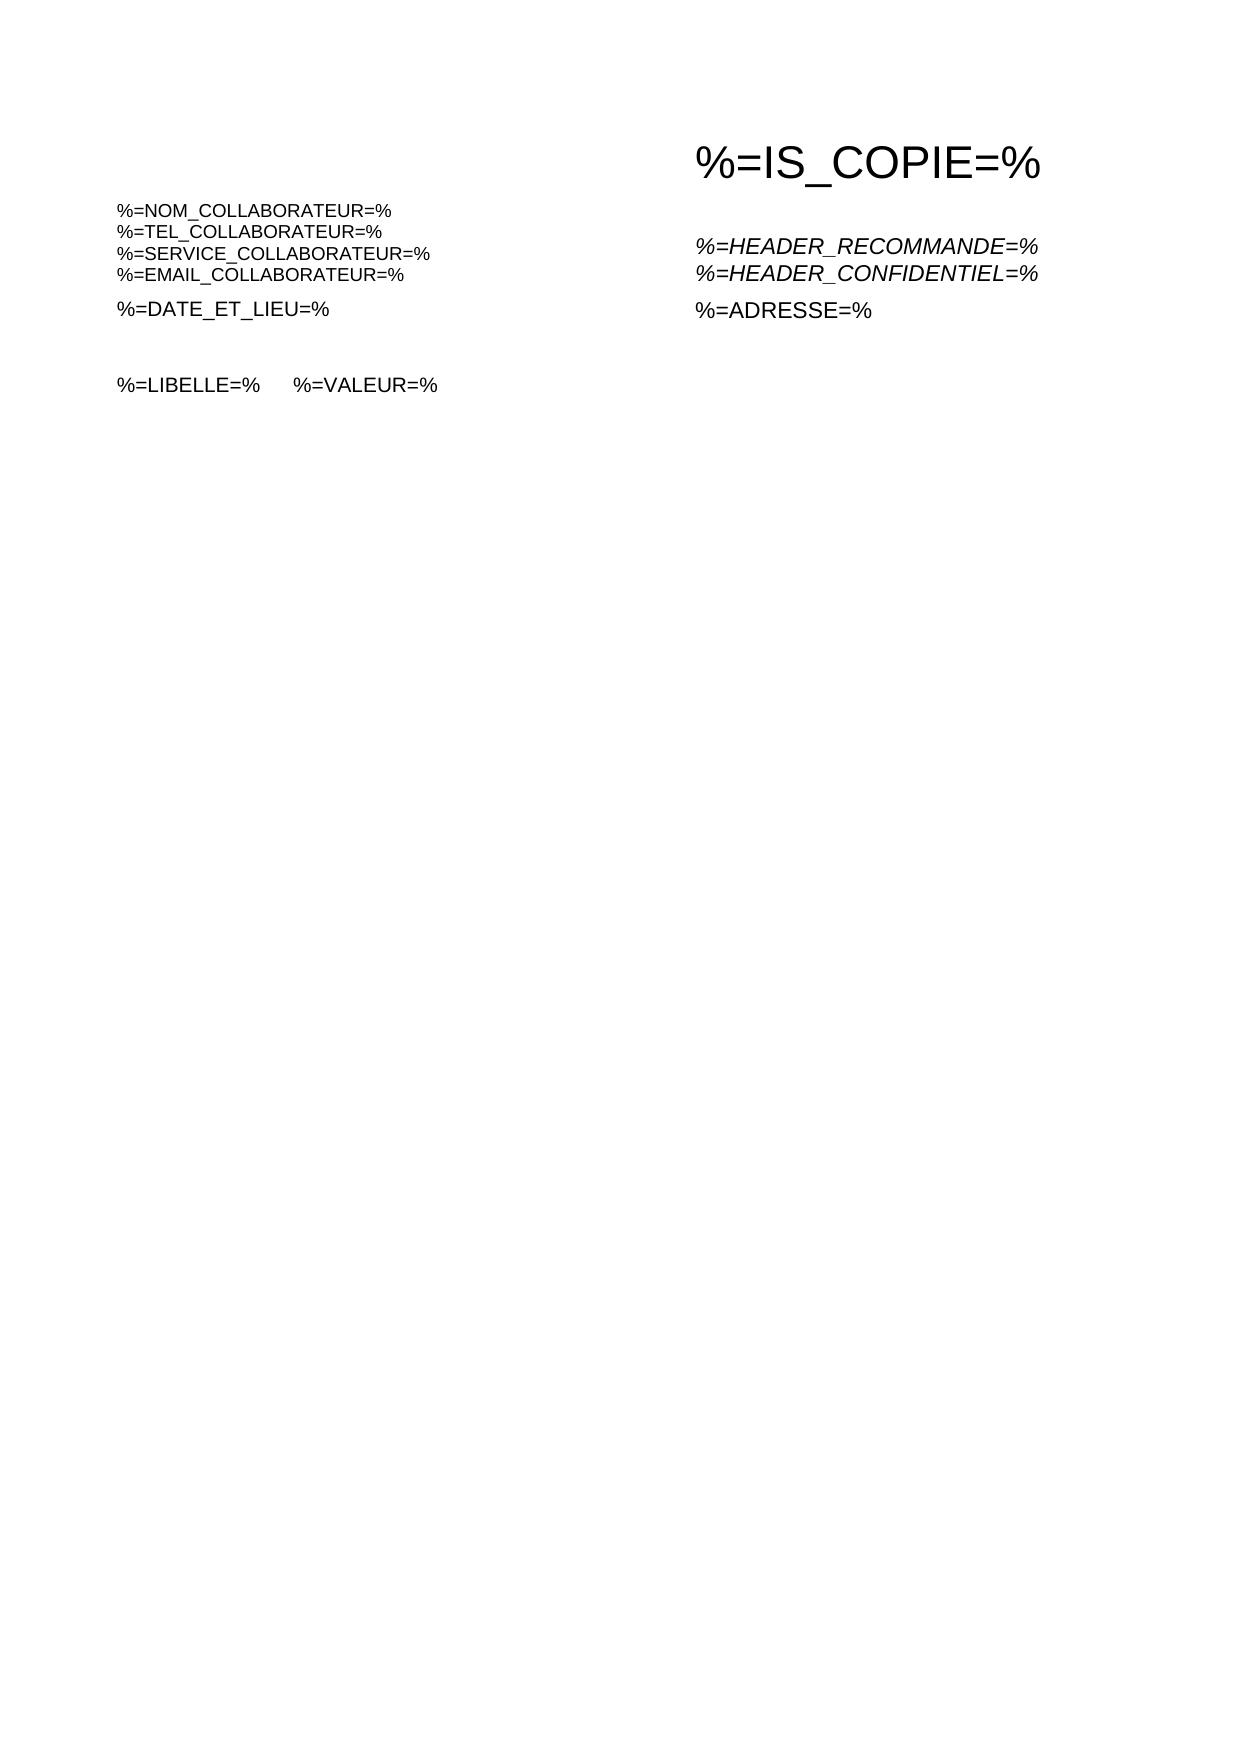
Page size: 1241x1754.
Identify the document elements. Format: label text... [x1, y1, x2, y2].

table_cell %=VALEUR=% [294, 367, 689, 403]
table_cell %=LIBELLE=% [118, 367, 294, 403]
table_cell %=ADRESSE=% [689, 292, 1122, 436]
table_cell [294, 403, 689, 436]
table_cell %=DATE_ET_LIEU=% [118, 292, 689, 327]
table_cell [294, 327, 689, 367]
table_cell [118, 327, 294, 367]
table_header [118, 130, 689, 194]
table_cell %=NOM_COLLABORATEUR=% %=TEL_COLLABORATEUR=% %=SERVICE_COLLABORATEUR=% %=EMAIL_COLLABORATEUR=% [118, 194, 689, 292]
table_header %=IS_COPIE=% [689, 130, 1122, 194]
table_cell [118, 403, 294, 436]
table_cell %=HEADER_RECOMMANDE=% %=HEADER_CONFIDENTIEL=% [689, 194, 1122, 292]
